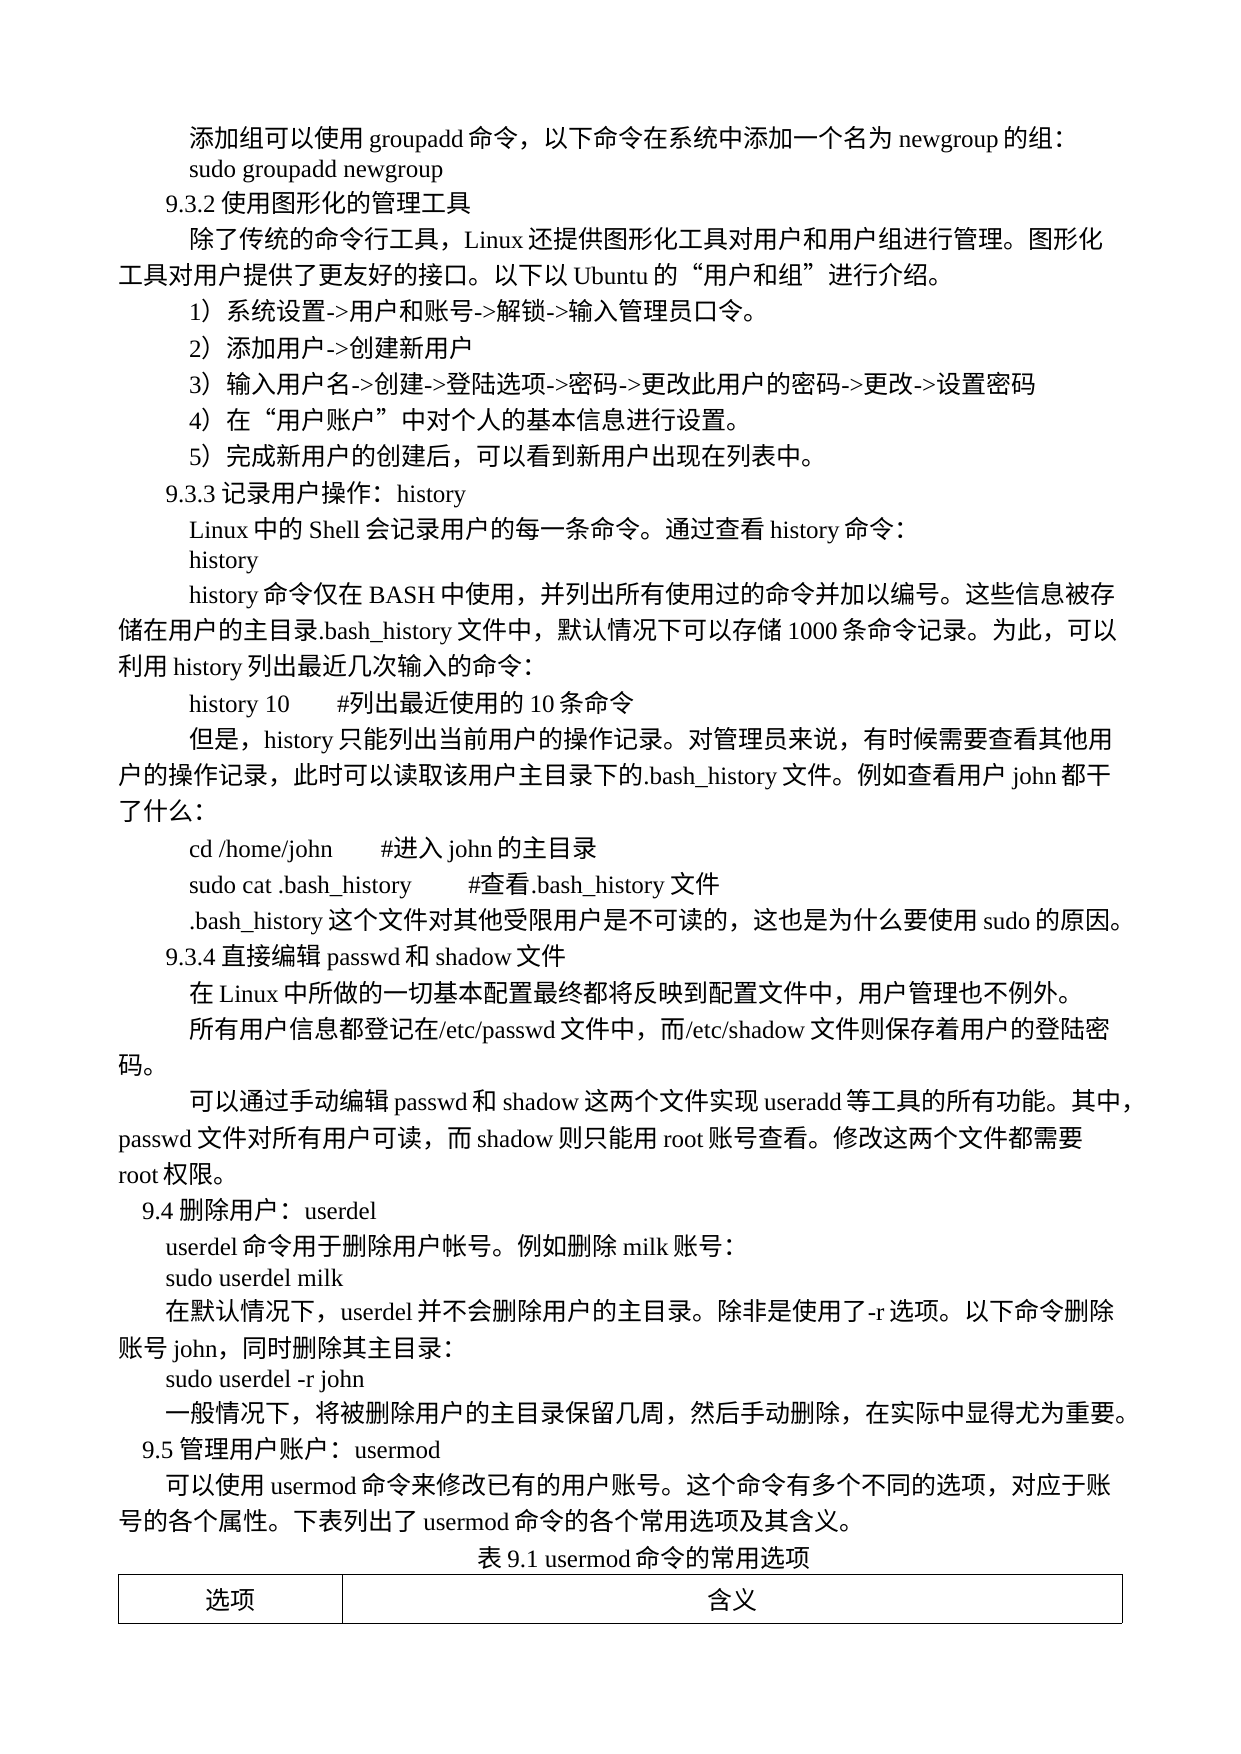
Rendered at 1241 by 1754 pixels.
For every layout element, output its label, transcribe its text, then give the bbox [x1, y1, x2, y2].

text 9.3.4 直接编辑passwd和shadow文件 [118, 937, 1122, 973]
text 9.4 删除用户：userdel [118, 1191, 1122, 1227]
text 可以通过手动编辑passwd和shadow这两个文件实现useradd等工具的所有功能。其中，passwd文件对所有用户可读，而shadow则只能用root账号查看。修改这两个文件都需要root权限。 [118, 1082, 1122, 1191]
text 9.3.3 记录用户操作：history [118, 473, 1122, 509]
text 5）完成新用户的创建后，可以看到新用户出现在列表中。 [118, 437, 1122, 473]
table_header 选项 [119, 1575, 342, 1623]
text sudo groupadd newgroup [118, 154, 1122, 183]
text history命令仅在BASH中使用，并列出所有使用过的命令并加以编号。这些信息被存储在用户的主目录.bash_history文件中，默认情况下可以存储1000条命令记录。为此，可以利用history列出最近几次输入的命令： [118, 574, 1122, 683]
text 2）添加用户->创建新用户 [118, 328, 1122, 364]
text sudo userdel -r john [118, 1364, 1122, 1393]
text 1）系统设置->用户和账号->解锁->输入管理员口令。 [118, 292, 1122, 328]
text 所有用户信息都登记在/etc/passwd文件中，而/etc/shadow文件则保存着用户的登陆密码。 [118, 1009, 1122, 1082]
text 但是，history只能列出当前用户的操作记录。对管理员来说，有时候需要查看其他用户的操作记录，此时可以读取该用户主目录下的.bash_history文件。例如查看用户john都干了什么： [118, 719, 1122, 828]
text 可以使用usermod命令来修改已有的用户账号。这个命令有多个不同的选项，对应于账号的各个属性。下表列出了usermod命令的各个常用选项及其含义。 [118, 1466, 1122, 1538]
text 除了传统的命令行工具，Linux还提供图形化工具对用户和用户组进行管理。图形化工具对用户提供了更友好的接口。以下以Ubuntu的“用户和组”进行介绍。 [118, 219, 1122, 292]
text 一般情况下，将被删除用户的主目录保留几周，然后手动删除，在实际中显得尤为重要。 [118, 1393, 1122, 1429]
text 添加组可以使用groupadd命令，以下命令在系统中添加一个名为newgroup的组： [118, 118, 1122, 154]
text 9.3.2 使用图形化的管理工具 [118, 183, 1122, 219]
text sudo cat .bash_history #查看.bash_history文件 [118, 864, 1122, 901]
text Linux中的Shell会记录用户的每一条命令。通过查看history命令： [118, 509, 1122, 546]
table_header 含义 [343, 1575, 1122, 1623]
text .bash_history这个文件对其他受限用户是不可读的，这也是为什么要使用sudo的原因。 [118, 901, 1122, 937]
text 3）输入用户名->创建->登陆选项->密码->更改此用户的密码->更改->设置密码 [118, 364, 1122, 401]
text 4）在“用户账户”中对个人的基本信息进行设置。 [118, 401, 1122, 437]
text 在Linux中所做的一切基本配置最终都将反映到配置文件中，用户管理也不例外。 [118, 973, 1122, 1009]
text cd /home/john #进入john的主目录 [118, 828, 1122, 864]
text history 10 #列出最近使用的10条命令 [118, 683, 1122, 719]
text 在默认情况下，userdel并不会删除用户的主目录。除非是使用了-r选项。以下命令删除账号john，同时删除其主目录： [118, 1292, 1122, 1364]
text userdel命令用于删除用户帐号。例如删除milk账号： [118, 1227, 1122, 1263]
text 表9.1 usermod命令的常用选项 [118, 1538, 1122, 1574]
text history [118, 546, 1122, 574]
text sudo userdel milk [118, 1263, 1122, 1292]
text 9.5 管理用户账户：usermod [118, 1429, 1122, 1466]
